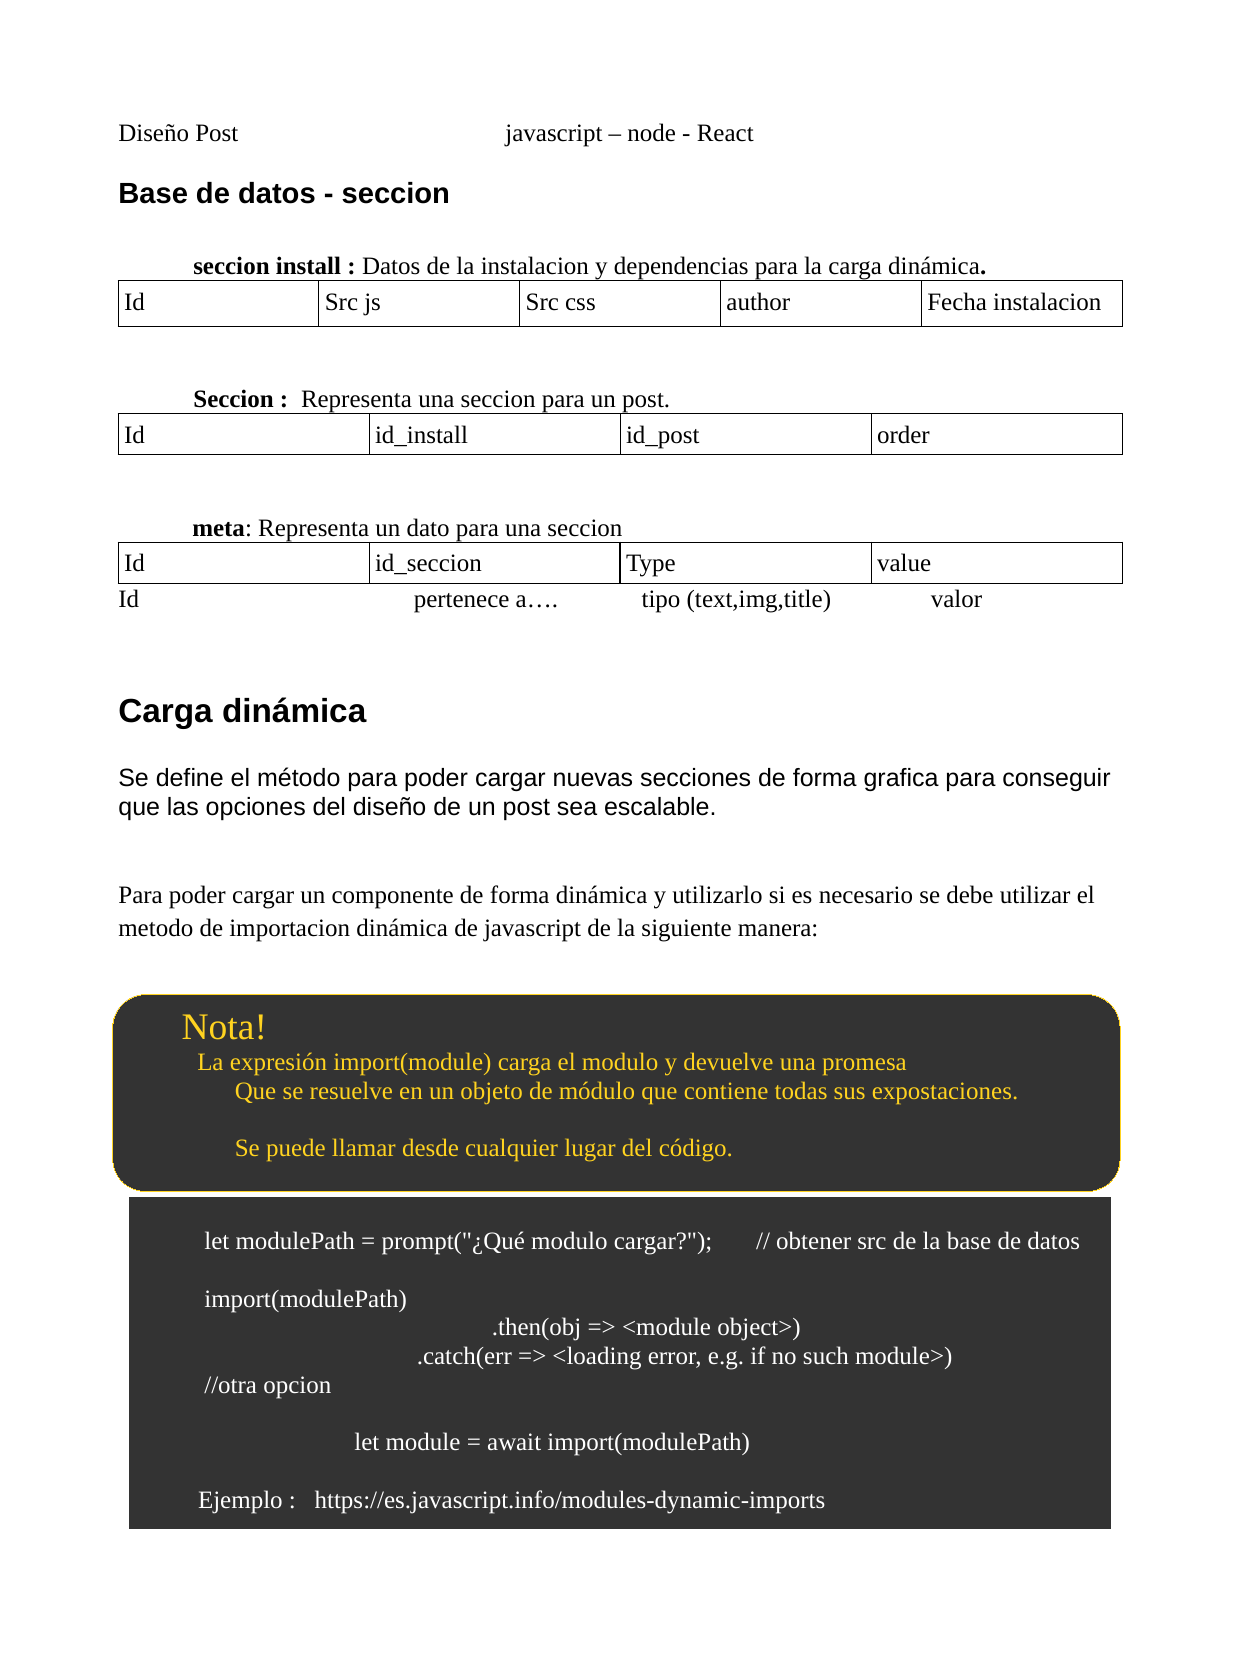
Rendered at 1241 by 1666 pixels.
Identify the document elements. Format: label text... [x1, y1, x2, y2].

table_header id_install [370, 414, 620, 454]
text meta: Representa un dato para una seccion [118, 513, 1122, 542]
table_header Id [119, 543, 369, 583]
table_header order [872, 414, 1122, 454]
table_header Type [621, 543, 871, 583]
table_header Fecha instalacion [922, 281, 1122, 326]
subtitle Se define el método para poder cargar nuevas secciones de forma grafica para conseguir que las opciones del diseño de un post sea escalable. [118, 763, 1122, 820]
table_header Id [119, 414, 369, 454]
table_header value [872, 543, 1122, 583]
subtitle Base de datos - seccion [118, 176, 1122, 210]
table_header author [721, 281, 921, 326]
subtitle Carga dinámica [118, 691, 1122, 729]
table_header Src css [520, 281, 720, 326]
table_header Id [119, 281, 318, 326]
table_header Src js [319, 281, 519, 326]
list Seccion : Representa una seccion para un post. [156, 384, 1122, 413]
table_header id_post [621, 414, 871, 454]
text Para poder cargar un componente de forma dinámica y utilizarlo si es necesario se debe utilizar el metodo de importacion dinámica de javascript de la siguiente manera: [118, 880, 1122, 942]
list seccion install : Datos de la instalacion y dependencias para la carga dinámica. [156, 251, 1122, 280]
table_header id_seccion [370, 543, 619, 583]
text Id pertenece a…. tipo (text,img,title) valor [118, 584, 1122, 613]
